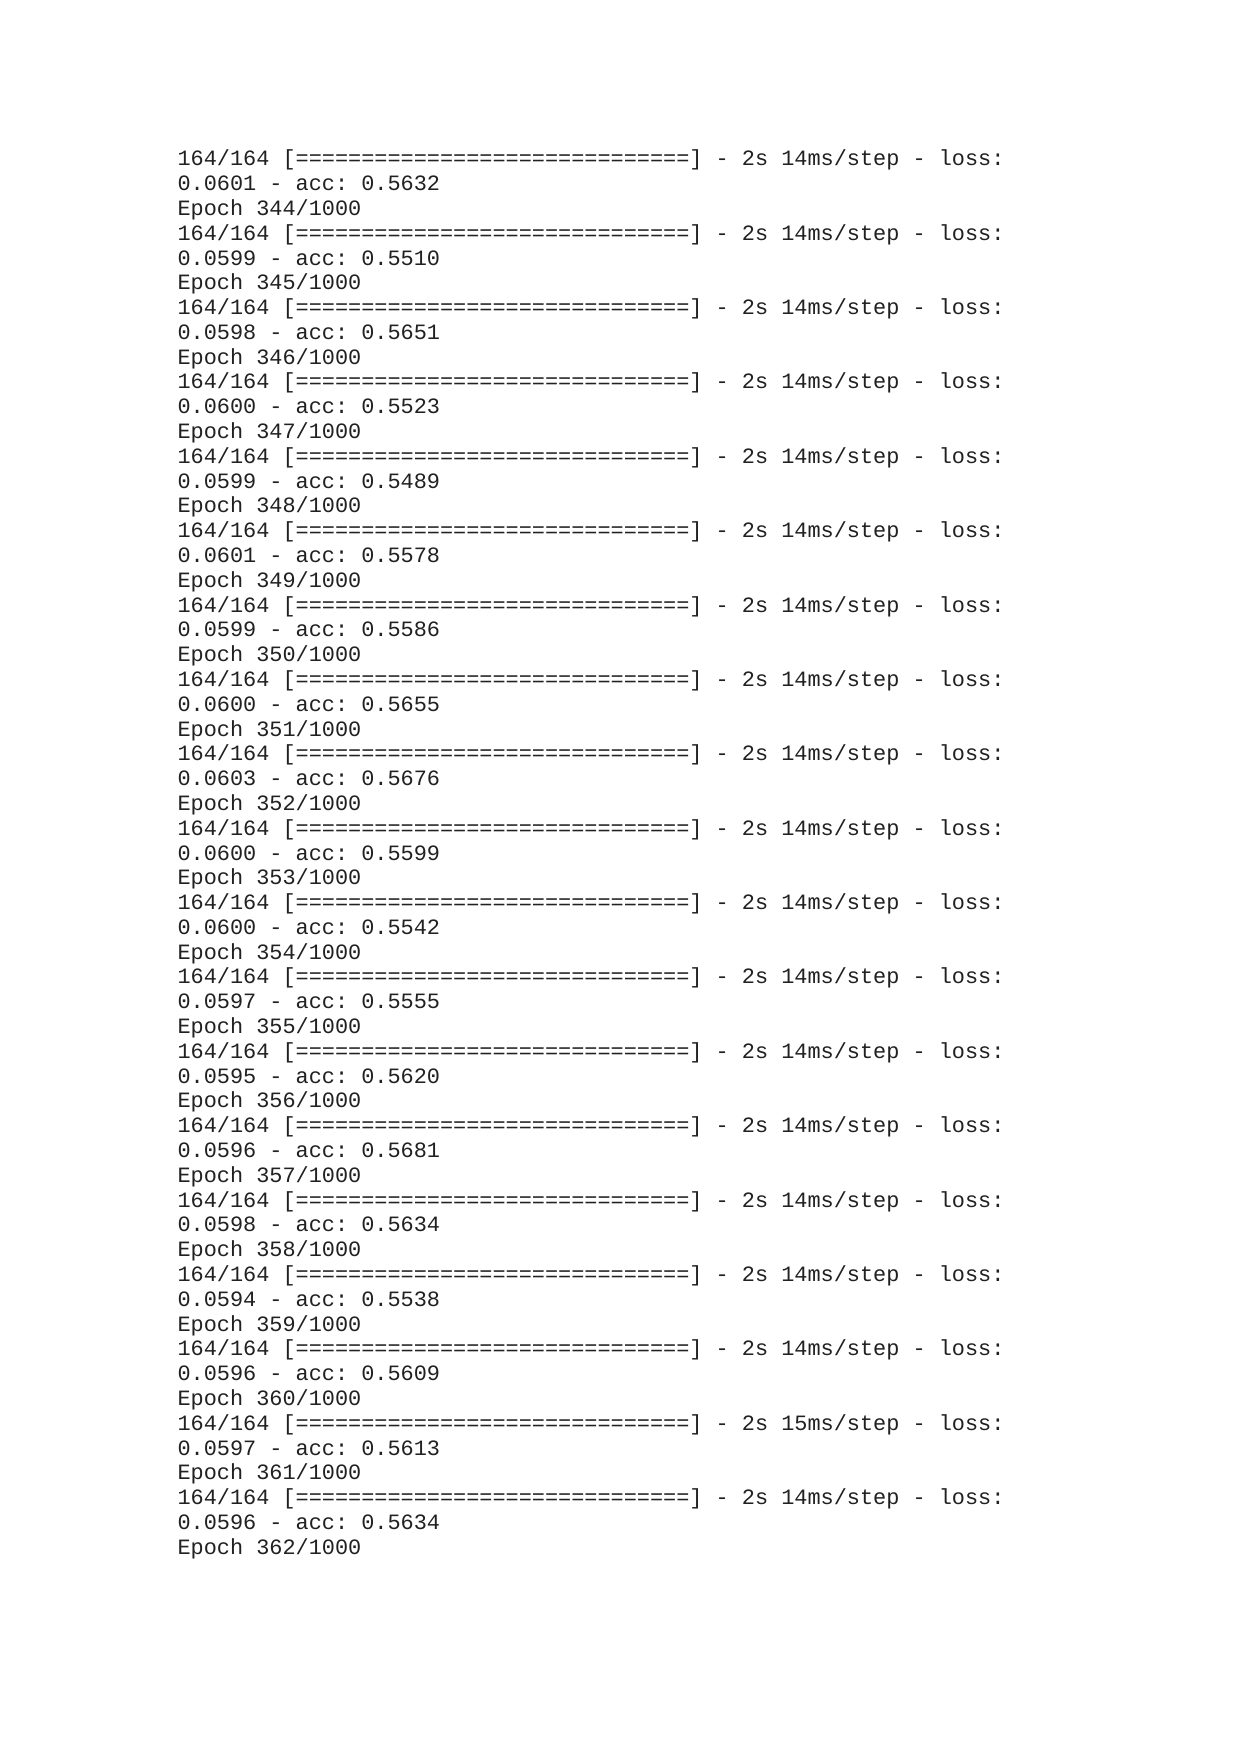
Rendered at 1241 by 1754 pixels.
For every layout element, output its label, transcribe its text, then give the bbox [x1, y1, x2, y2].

text Epoch 347/1000 [177, 420, 1063, 445]
text Epoch 344/1000 [177, 197, 1063, 222]
text 164/164 [==============================] - 2s 14ms/step - loss: 0.0600 - acc: 0.5523 [177, 371, 1063, 420]
text 164/164 [==============================] - 2s 14ms/step - loss: 0.0597 - acc: 0.5555 [177, 966, 1063, 1015]
text Epoch 345/1000 [177, 272, 1063, 296]
text 164/164 [==============================] - 2s 14ms/step - loss: 0.0595 - acc: 0.5620 [177, 1040, 1063, 1090]
text Epoch 346/1000 [177, 346, 1063, 371]
text 164/164 [==============================] - 2s 15ms/step - loss: 0.0597 - acc: 0.5613 [177, 1412, 1063, 1462]
text 164/164 [==============================] - 2s 14ms/step - loss: 0.0600 - acc: 0.5542 [177, 891, 1063, 941]
text Epoch 362/1000 [177, 1536, 1063, 1561]
text Epoch 355/1000 [177, 1015, 1063, 1040]
text 164/164 [==============================] - 2s 14ms/step - loss: 0.0596 - acc: 0.5609 [177, 1338, 1063, 1387]
text Epoch 356/1000 [177, 1090, 1063, 1114]
text 164/164 [==============================] - 2s 14ms/step - loss: 0.0598 - acc: 0.5634 [177, 1189, 1063, 1238]
text 164/164 [==============================] - 2s 14ms/step - loss: 0.0599 - acc: 0.5586 [177, 594, 1063, 643]
text Epoch 361/1000 [177, 1462, 1063, 1486]
text 164/164 [==============================] - 2s 14ms/step - loss: 0.0599 - acc: 0.5489 [177, 445, 1063, 495]
text Epoch 354/1000 [177, 941, 1063, 966]
text Epoch 352/1000 [177, 792, 1063, 817]
text Epoch 360/1000 [177, 1387, 1063, 1412]
text Epoch 358/1000 [177, 1238, 1063, 1263]
text 164/164 [==============================] - 2s 14ms/step - loss: 0.0594 - acc: 0.5538 [177, 1263, 1063, 1313]
text 164/164 [==============================] - 2s 14ms/step - loss: 0.0601 - acc: 0.5632 [177, 148, 1063, 197]
text 164/164 [==============================] - 2s 14ms/step - loss: 0.0596 - acc: 0.5681 [177, 1114, 1063, 1164]
text 164/164 [==============================] - 2s 14ms/step - loss: 0.0603 - acc: 0.5676 [177, 743, 1063, 792]
text Epoch 348/1000 [177, 495, 1063, 519]
text 164/164 [==============================] - 2s 14ms/step - loss: 0.0600 - acc: 0.5599 [177, 817, 1063, 867]
text 164/164 [==============================] - 2s 14ms/step - loss: 0.0600 - acc: 0.5655 [177, 668, 1063, 718]
text Epoch 349/1000 [177, 569, 1063, 594]
text 164/164 [==============================] - 2s 14ms/step - loss: 0.0598 - acc: 0.5651 [177, 296, 1063, 346]
text Epoch 353/1000 [177, 867, 1063, 891]
text Epoch 351/1000 [177, 718, 1063, 743]
text 164/164 [==============================] - 2s 14ms/step - loss: 0.0599 - acc: 0.5510 [177, 222, 1063, 272]
text 164/164 [==============================] - 2s 14ms/step - loss: 0.0596 - acc: 0.5634 [177, 1486, 1063, 1536]
text 164/164 [==============================] - 2s 14ms/step - loss: 0.0601 - acc: 0.5578 [177, 519, 1063, 569]
text Epoch 350/1000 [177, 643, 1063, 668]
text Epoch 357/1000 [177, 1164, 1063, 1189]
text Epoch 359/1000 [177, 1313, 1063, 1338]
